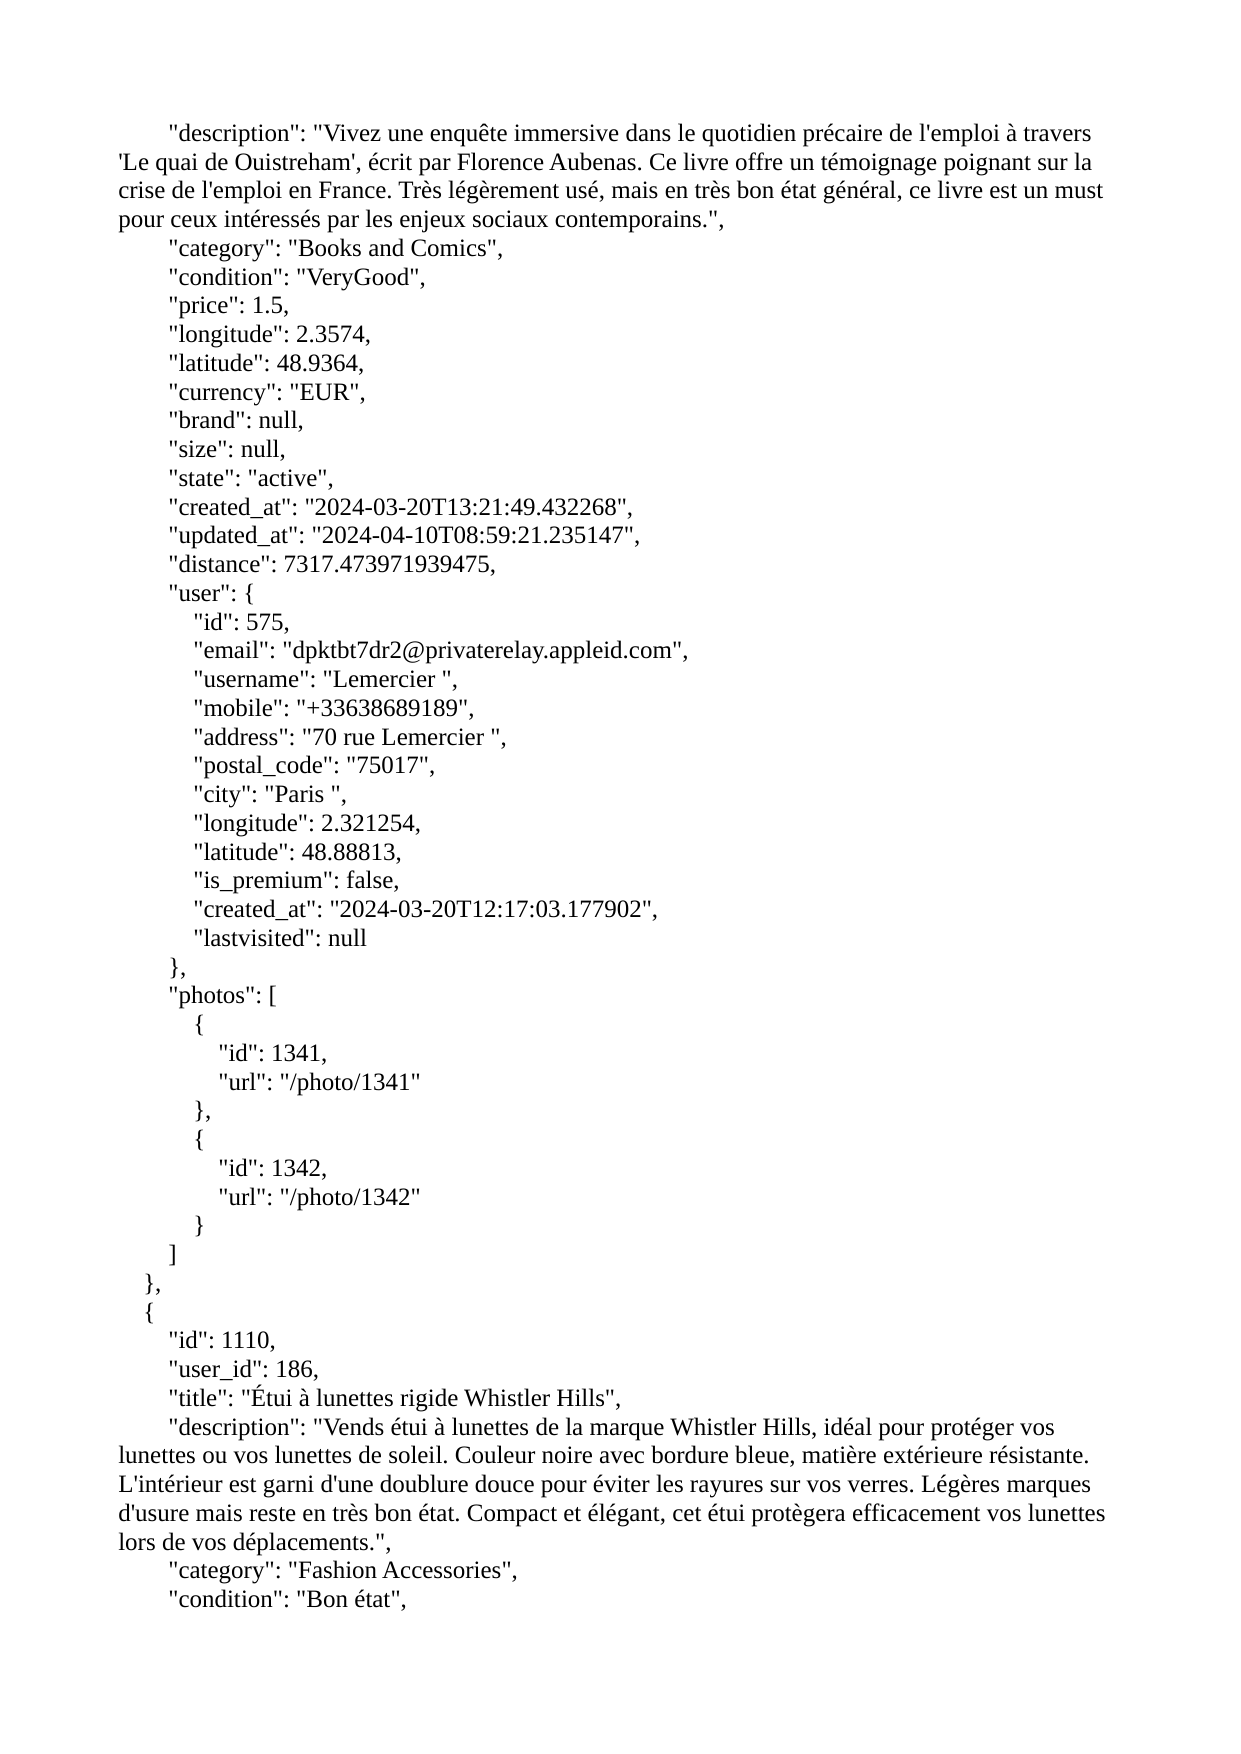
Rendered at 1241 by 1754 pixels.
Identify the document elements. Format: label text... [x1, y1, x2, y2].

text "city": "Paris ", [118, 779, 1122, 808]
text "title": "Étui à lunettes rigide Whistler Hills", [118, 1383, 1122, 1412]
text "address": "70 rue Lemercier ", [118, 722, 1122, 751]
text "id": 575, [118, 607, 1122, 636]
text "category": "Books and Comics", [118, 233, 1122, 262]
text }, [118, 1096, 1122, 1124]
text "latitude": 48.88813, [118, 837, 1122, 866]
text "photos": [ [118, 981, 1122, 1009]
text "email": "dpktbt7dr2@privaterelay.appleid.com", [118, 636, 1122, 664]
text "price": 1.5, [118, 291, 1122, 319]
text "id": 1110, [118, 1326, 1122, 1354]
text "postal_code": "75017", [118, 751, 1122, 779]
text { [118, 1124, 1122, 1153]
text ] [118, 1239, 1122, 1268]
text "updated_at": "2024-04-10T08:59:21.235147", [118, 521, 1122, 549]
text "category": "Fashion Accessories", [118, 1556, 1122, 1584]
text "is_premium": false, [118, 866, 1122, 894]
text "created_at": "2024-03-20T12:17:03.177902", [118, 894, 1122, 923]
text "description": "Vivez une enquête immersive dans le quotidien précaire de l'emploi à travers 'Le quai de Ouistreham', écrit par Florence Aubenas. Ce livre offre un témoignage poignant sur la crise de l'emploi en France. Très légèrement usé, mais en très bon état général, ce livre est un must pour ceux intéressés par les enjeux sociaux contemporains.", [118, 118, 1122, 233]
text "id": 1342, [118, 1153, 1122, 1182]
text "brand": null, [118, 406, 1122, 434]
text "url": "/photo/1341" [118, 1067, 1122, 1096]
text { [118, 1297, 1122, 1326]
text "size": null, [118, 434, 1122, 463]
text "longitude": 2.321254, [118, 808, 1122, 837]
text "user": { [118, 578, 1122, 607]
text "condition": "Bon état", [118, 1584, 1122, 1613]
text }, [118, 1268, 1122, 1297]
text "condition": "VeryGood", [118, 262, 1122, 291]
text "state": "active", [118, 463, 1122, 492]
text "created_at": "2024-03-20T13:21:49.432268", [118, 492, 1122, 521]
text "user_id": 186, [118, 1354, 1122, 1383]
text "mobile": "+33638689189", [118, 693, 1122, 722]
text "longitude": 2.3574, [118, 319, 1122, 348]
text "currency": "EUR", [118, 377, 1122, 406]
text "id": 1341, [118, 1038, 1122, 1067]
text "distance": 7317.473971939475, [118, 549, 1122, 578]
text "lastvisited": null [118, 923, 1122, 952]
text }, [118, 952, 1122, 981]
text "url": "/photo/1342" [118, 1182, 1122, 1211]
text "description": "Vends étui à lunettes de la marque Whistler Hills, idéal pour protéger vos lunettes ou vos lunettes de soleil. Couleur noire avec bordure bleue, matière extérieure résistante. L'intérieur est garni d'une doublure douce pour éviter les rayures sur vos verres. Légères marques d'usure mais reste en très bon état. Compact et élégant, cet étui protègera efficacement vos lunettes lors de vos déplacements.", [118, 1412, 1122, 1556]
text "latitude": 48.9364, [118, 348, 1122, 377]
text } [118, 1211, 1122, 1239]
text { [118, 1009, 1122, 1038]
text "username": "Lemercier ", [118, 664, 1122, 693]
